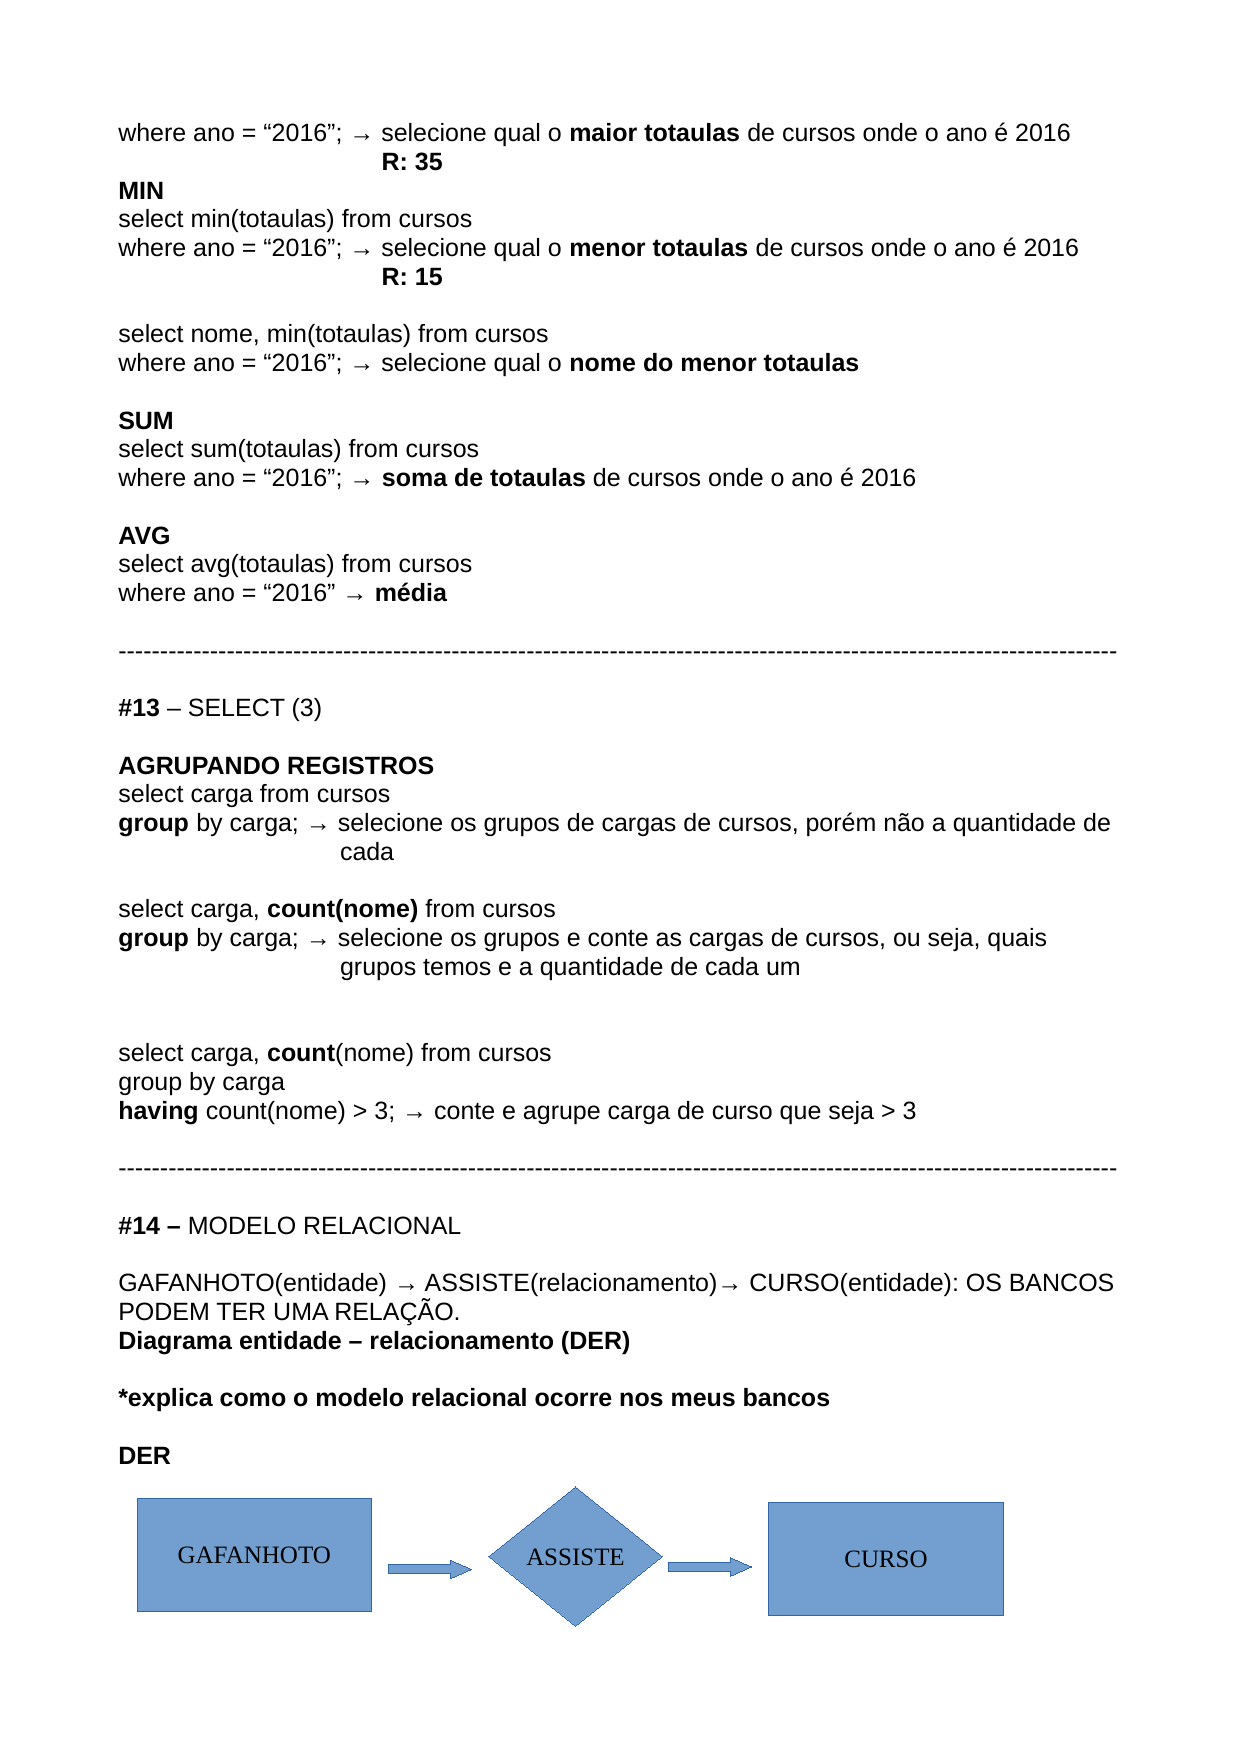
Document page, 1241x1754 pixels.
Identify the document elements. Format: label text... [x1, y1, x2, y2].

text GAFANHOTO(entidade) → ASSISTE(relacionamento)→ CURSO(entidade): OS BANCOS PODEM TER UMA RELAÇÃO. [118, 1268, 1122, 1326]
text SUM [118, 406, 1122, 434]
text where ano = “2016” → média [118, 578, 1122, 607]
text select avg(totaulas) from cursos [118, 549, 1122, 578]
text select nome, min(totaulas) from cursos [118, 319, 1122, 348]
text group by carga; → selecione os grupos de cargas de cursos, porém não a quantidade de cada [118, 808, 1122, 866]
text select sum(totaulas) from cursos [118, 434, 1122, 463]
text where ano = “2016”; → selecione qual o menor totaulas de cursos onde o ano é 2016 [118, 233, 1122, 262]
text select min(totaulas) from cursos [118, 204, 1122, 233]
text select carga from cursos [118, 779, 1122, 808]
text ------------------------------------------------------------------------------------------------------------------------ [118, 636, 1122, 664]
text where ano = “2016”; → selecione qual o maior totaulas de cursos onde o ano é 2016 R: 35 [118, 118, 1122, 176]
text where ano = “2016”; → selecione qual o nome do menor totaulas [118, 348, 1122, 377]
text AGRUPANDO REGISTROS [118, 751, 1122, 779]
text DER [118, 1441, 1122, 1469]
text ------------------------------------------------------------------------------------------------------------------------ [118, 1153, 1122, 1182]
text #13 – SELECT (3) [118, 693, 1122, 722]
text having count(nome) > 3; → conte e agrupe carga de curso que seja > 3 [118, 1096, 1122, 1124]
text where ano = “2016”; → soma de totaulas de cursos onde o ano é 2016 [118, 463, 1122, 492]
text *explica como o modelo relacional ocorre nos meus bancos [118, 1383, 1122, 1412]
text AVG [118, 521, 1122, 549]
text select carga, count(nome) from cursos [118, 894, 1122, 923]
text MIN [118, 176, 1122, 204]
text R: 15 [118, 262, 1122, 291]
text Diagrama entidade – relacionamento (DER) [118, 1326, 1122, 1354]
text #14 – MODELO RELACIONAL [118, 1211, 1122, 1239]
text group by carga; → selecione os grupos e conte as cargas de cursos, ou seja, quais grupos temos e a quantidade de cada um [118, 923, 1122, 981]
text group by carga [118, 1067, 1122, 1096]
text select carga, count(nome) from cursos [118, 1038, 1122, 1067]
